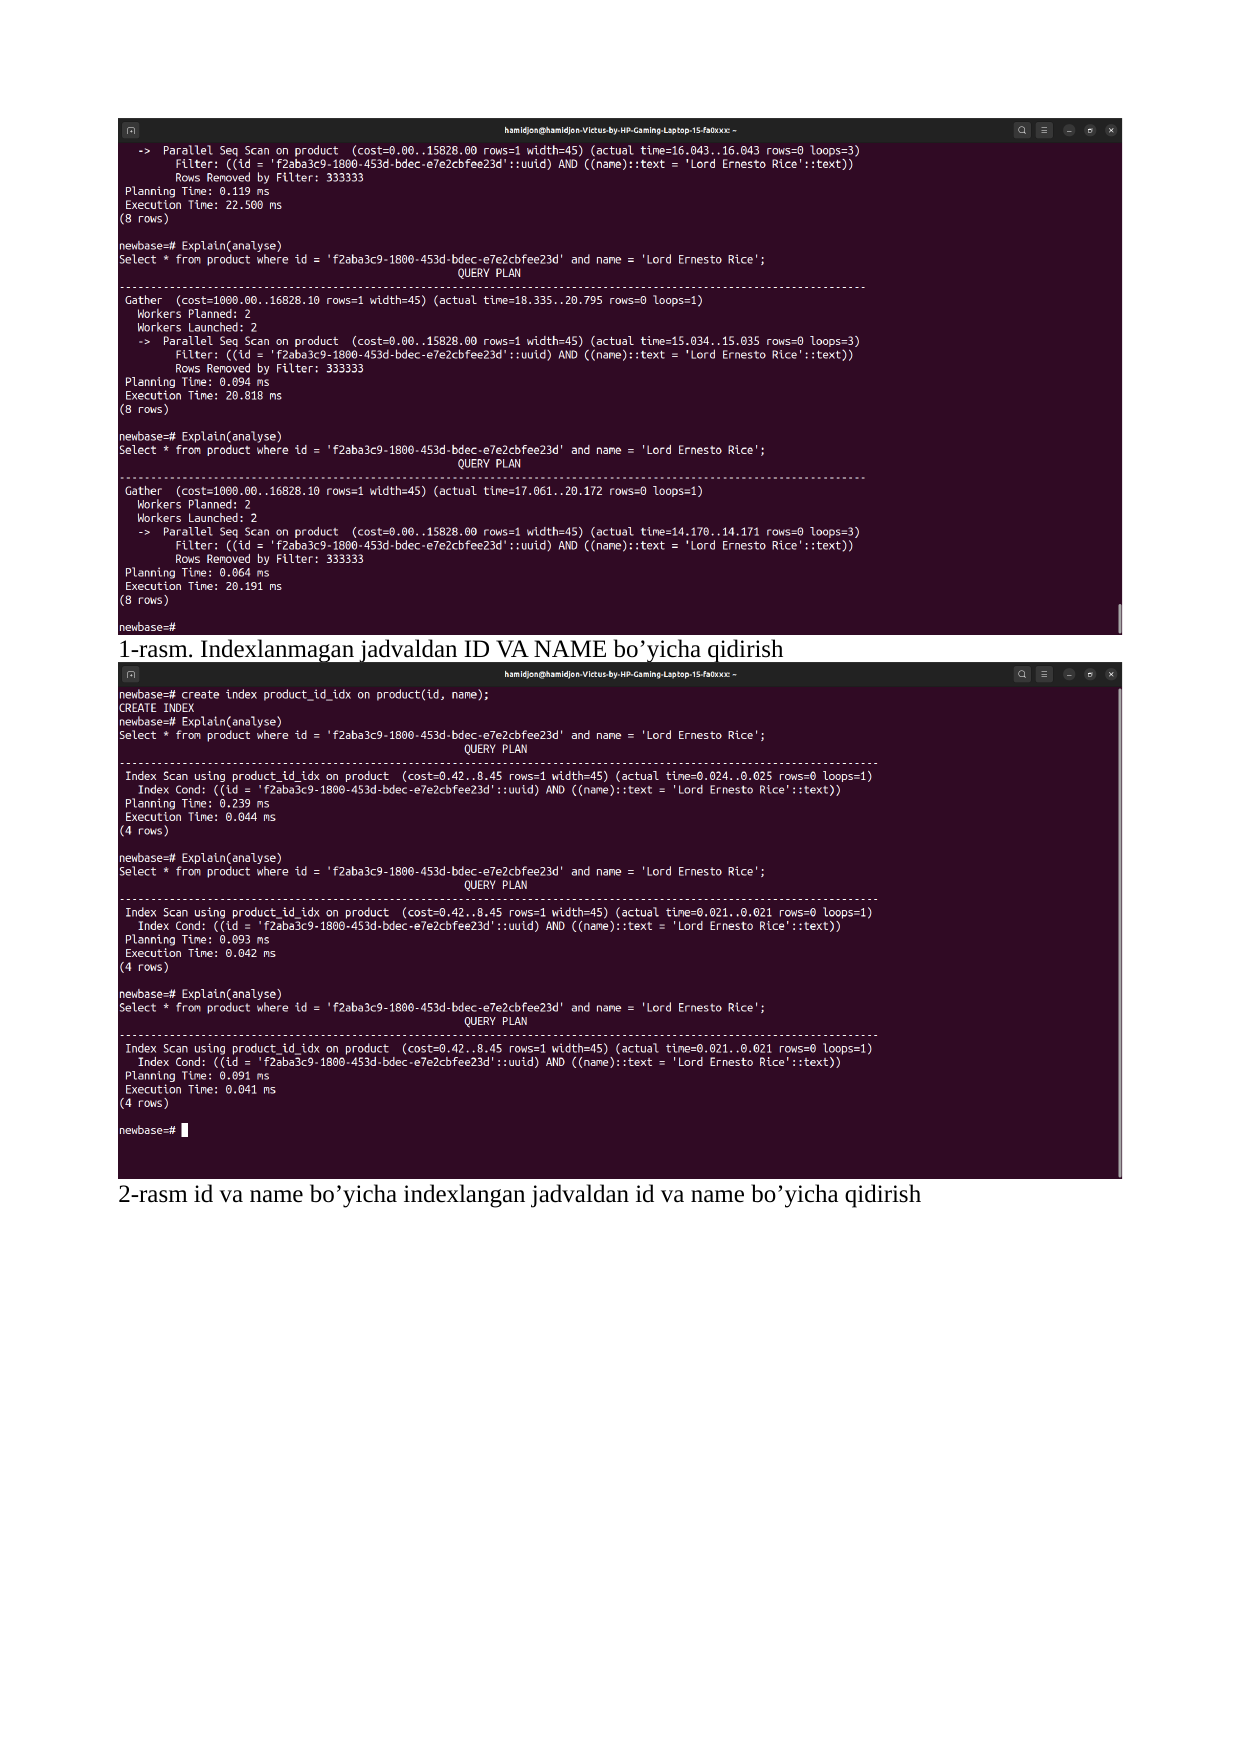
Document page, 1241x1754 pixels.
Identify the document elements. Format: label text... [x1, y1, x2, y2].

picture [118, 662, 1123, 1179]
picture [118, 118, 1123, 635]
text 2-rasm id va name bo’yicha indexlangan jadvaldan id va name bo’yicha qidirish [118, 1179, 1122, 1208]
text 1-rasm. Indexlanmagan jadvaldan ID VA NAME bo’yicha qidirish [118, 635, 1122, 662]
